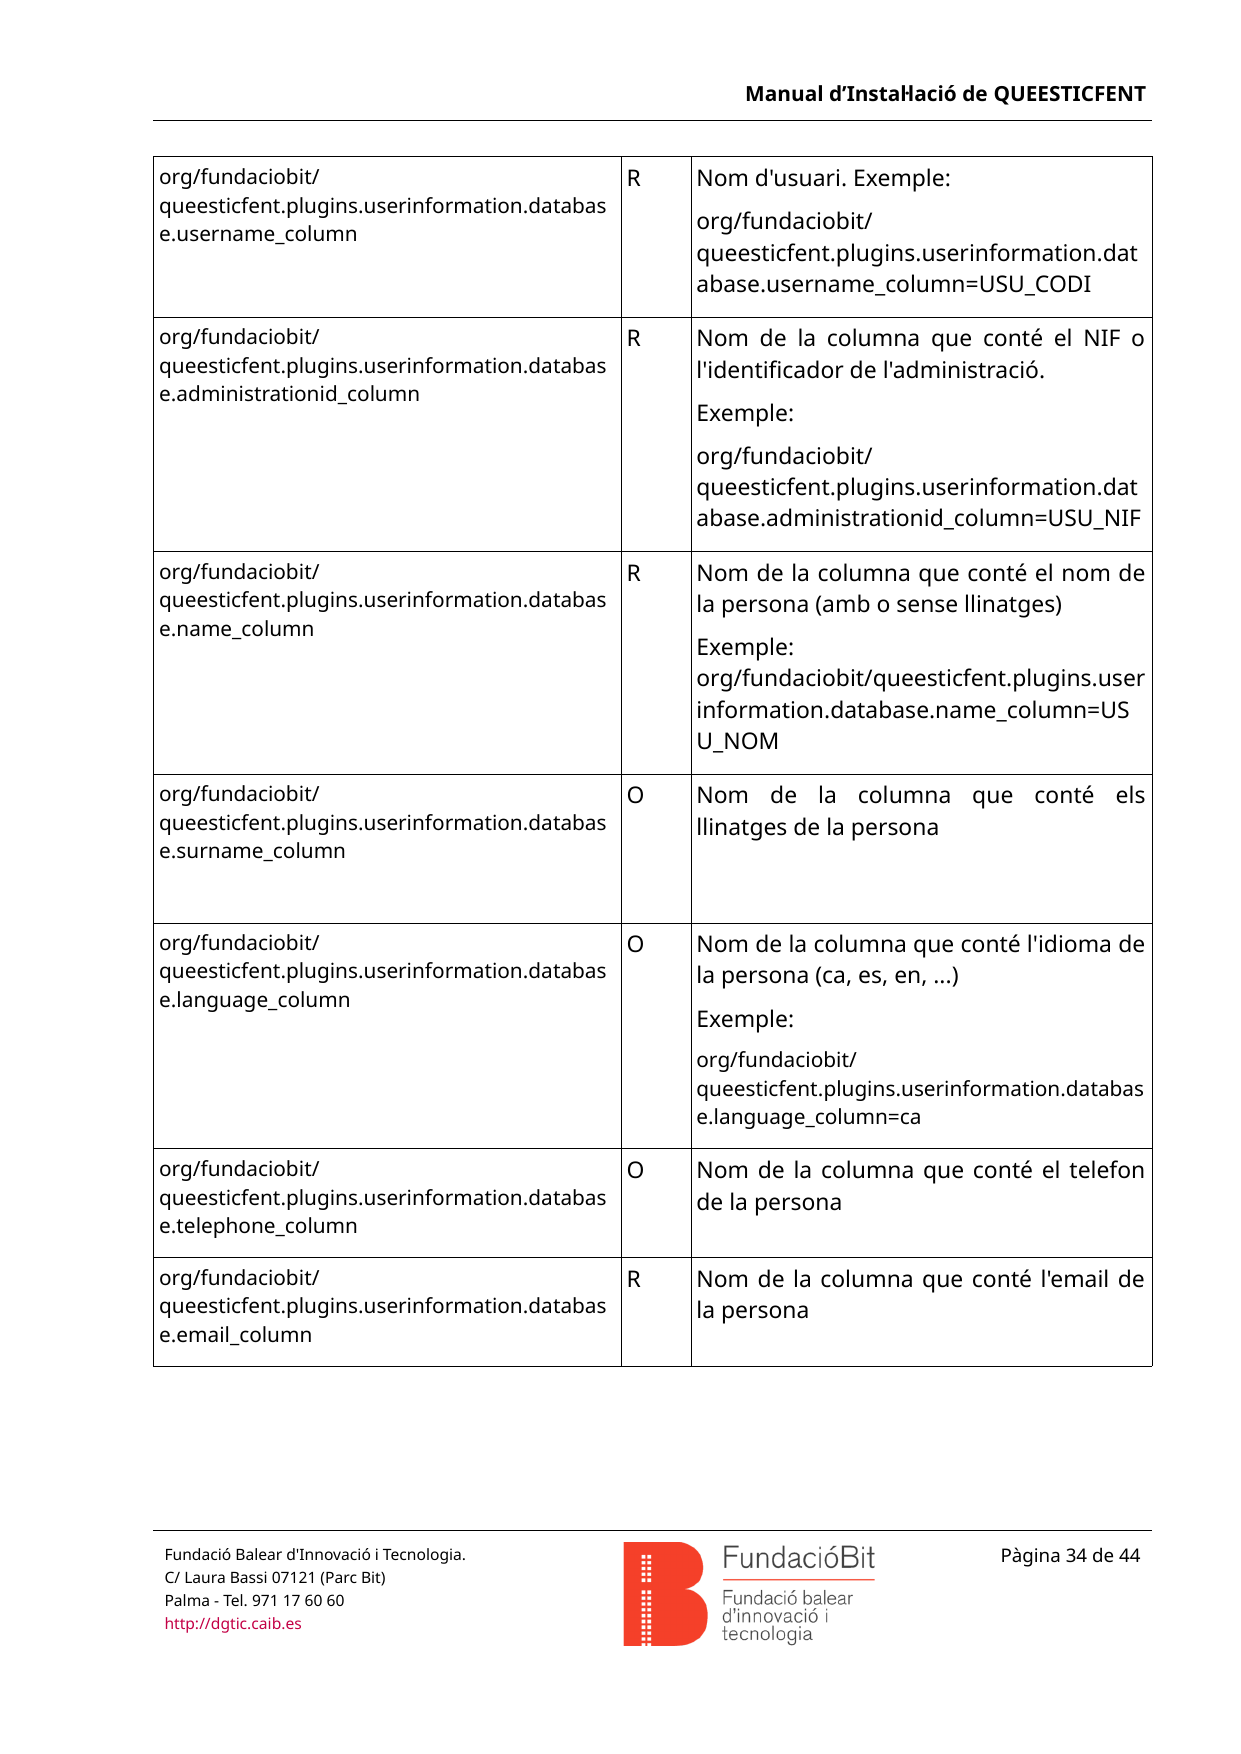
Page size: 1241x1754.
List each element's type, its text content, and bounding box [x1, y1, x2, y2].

table_cell R [622, 552, 691, 773]
table_cell O [622, 1149, 691, 1257]
table_cell R [622, 1258, 691, 1366]
table_cell org/fundaciobit/queesticfent.plugins.userinformation.database.telephone_column [154, 1149, 621, 1257]
table_cell Nom de la columna que conté el telefon de la persona [692, 1149, 1152, 1257]
table_cell Nom de la columna que conté el nom de la persona (amb o sense llinatges) Exemple: org/fundaciobit/queesticfent.plugins.userinformation.database.name_column=USU_NOM [692, 552, 1152, 773]
table_cell org/fundaciobit/queesticfent.plugins.userinformation.database.language_column [154, 924, 621, 1148]
table_cell org/fundaciobit/queesticfent.plugins.userinformation.database.administrationid_column [154, 318, 621, 551]
table_cell Nom de la columna que conté l'idioma de la persona (ca, es, en, ...) Exemple: org/fundaciobit/queesticfent.plugins.userinformation.database.language_column=ca [692, 924, 1152, 1148]
table_cell Nom d'usuari. Exemple: org/fundaciobit/queesticfent.plugins.userinformation.database.username_column=USU_CODI [692, 157, 1152, 317]
table_cell Nom de la columna que conté el NIF o l'identificador de l'administració. Exemple: org/fundaciobit/queesticfent.plugins.userinformation.database.administrationid_column=USU_NIF [692, 318, 1152, 551]
table_cell R [622, 318, 691, 551]
table_cell R [622, 157, 691, 317]
table_cell Nom de la columna que conté l'email de la persona [692, 1258, 1152, 1366]
table_cell org/fundaciobit/queesticfent.plugins.userinformation.database.name_column [154, 552, 621, 773]
table_cell Nom de la columna que conté els llinatges de la persona [692, 775, 1152, 922]
table_cell O [622, 924, 691, 1148]
table_cell org/fundaciobit/queesticfent.plugins.userinformation.database.username_column [154, 157, 621, 317]
table_cell org/fundaciobit/queesticfent.plugins.userinformation.database.email_column [154, 1258, 621, 1366]
picture [623, 1542, 875, 1646]
table_cell org/fundaciobit/queesticfent.plugins.userinformation.database.surname_column [154, 775, 621, 922]
table_cell O [622, 775, 691, 922]
